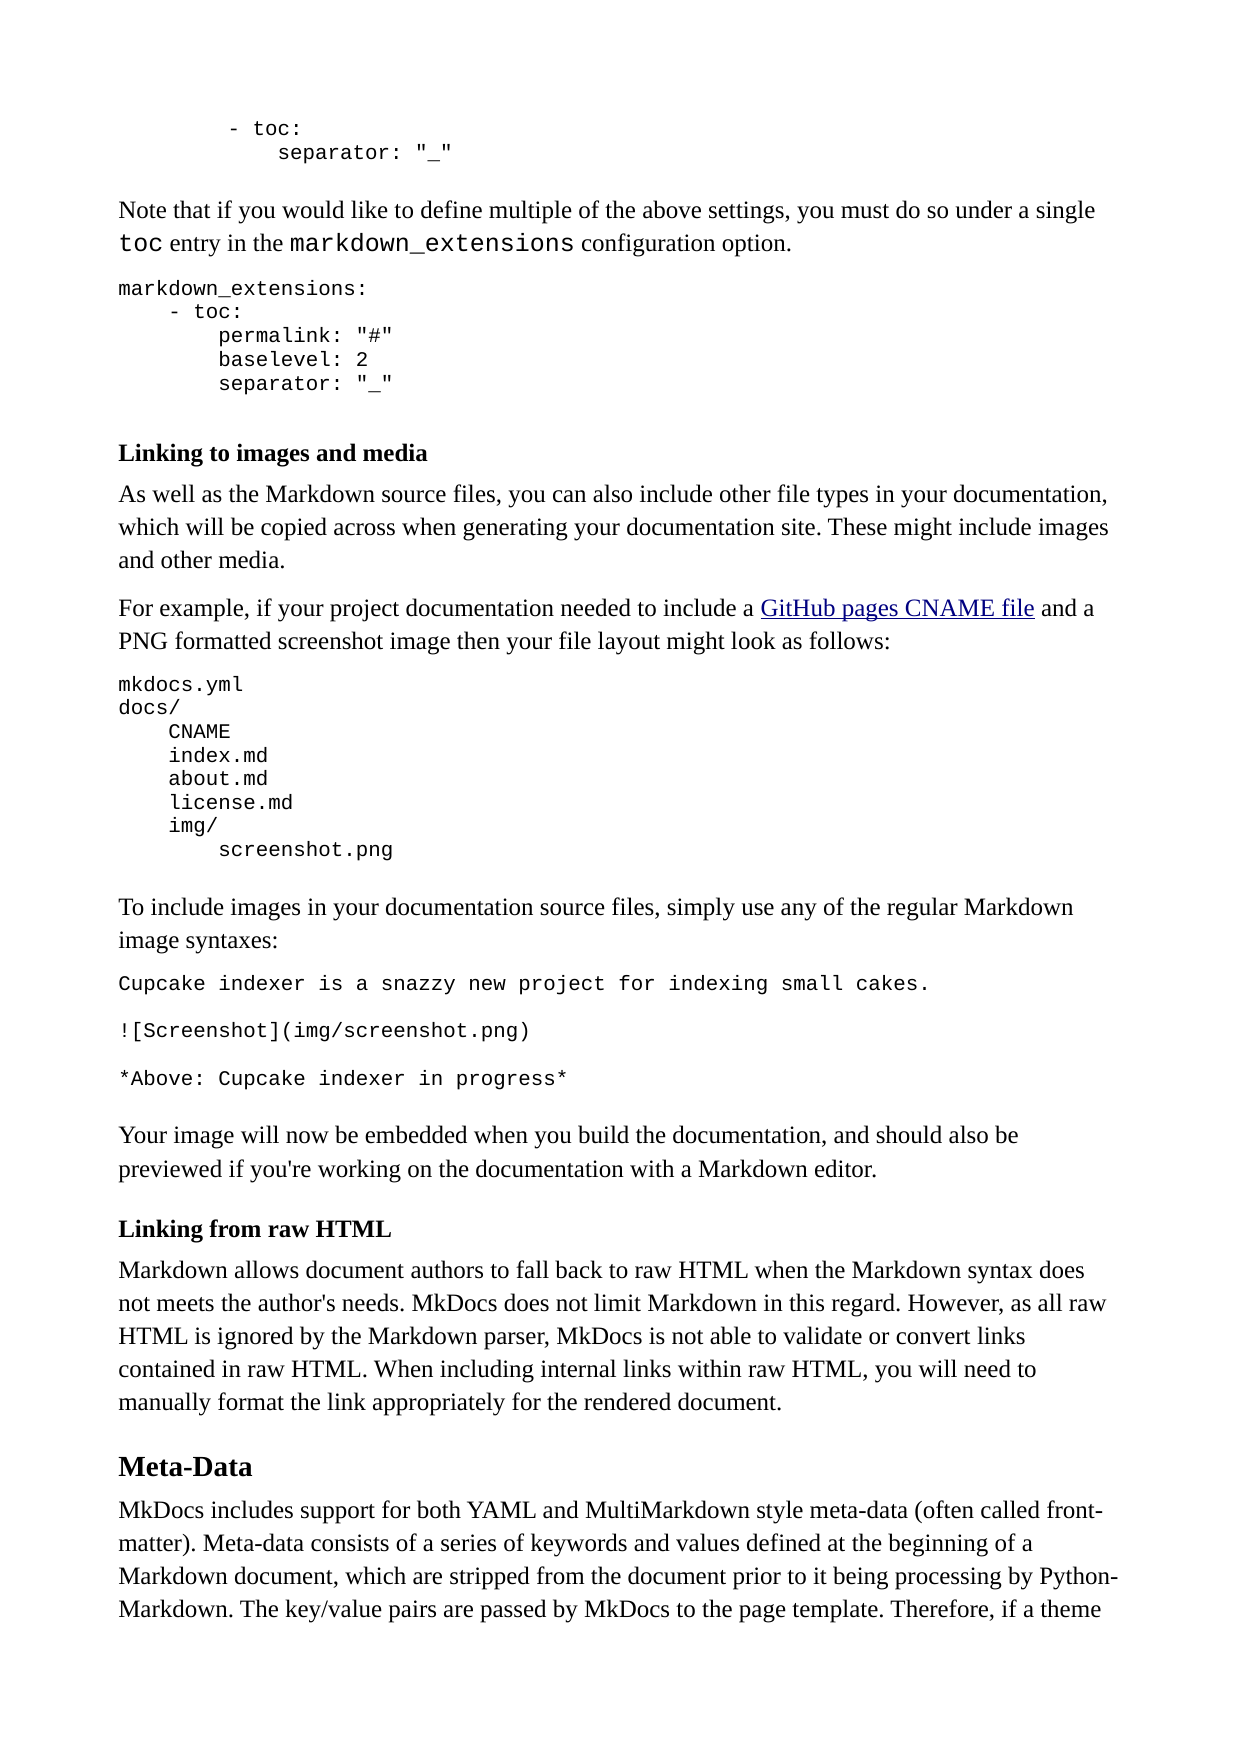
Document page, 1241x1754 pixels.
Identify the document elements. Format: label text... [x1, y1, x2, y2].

text index.md [118, 744, 1122, 768]
text license.md [118, 792, 1122, 816]
text To include images in your documentation source files, simply use any of the regular Markdown image syntaxes: [118, 892, 1122, 954]
text screenshot.png [118, 839, 1122, 863]
text As well as the Markdown source files, you can also include other file types in your documentation, which will be copied across when generating your documentation site. These might include images and other media. [118, 479, 1122, 574]
text Markdown allows document authors to fall back to raw HTML when the Markdown syntax does not meets the author's needs. MkDocs does not limit Markdown in this regard. However, as all raw HTML is ignored by the Markdown parser, MkDocs is not able to validate or convert links contained in raw HTML. When including internal links within raw HTML, you will need to manually format the link appropriately for the rendered document. [118, 1255, 1122, 1416]
text permalink: "#" [118, 325, 1122, 349]
subtitle Linking to images and media [118, 438, 1122, 467]
text Cupcake indexer is a snazzy new project for indexing small cakes. [118, 973, 1122, 997]
subtitle Linking from raw HTML [118, 1214, 1122, 1242]
text separator: "_" [177, 142, 1122, 165]
text MkDocs includes support for both YAML and MultiMarkdown style meta-data (often called front-matter). Meta-data consists of a series of keywords and values defined at the beginning of a Markdown document, which are stripped from the document prior to it being processing by Python-Markdown. The key/value pairs are passed by MkDocs to the page template. Therefore, if a theme [118, 1495, 1122, 1623]
text *Above: Cupcake indexer in progress* [118, 1067, 1122, 1091]
text - toc: [177, 118, 1122, 142]
text mkdocs.yml [118, 674, 1122, 697]
text img/ [118, 816, 1122, 839]
text baselevel: 2 [118, 349, 1122, 372]
text Note that if you would like to define multiple of the above settings, you must do so under a single toc entry in the markdown_extensions configuration option. [118, 195, 1122, 259]
text markdown_extensions: [118, 278, 1122, 302]
text docs/ [118, 697, 1122, 721]
text separator: "_" [118, 372, 1122, 396]
text CNAME [118, 721, 1122, 744]
text about.md [118, 768, 1122, 792]
text ![Screenshot](img/screenshot.png) [118, 1020, 1122, 1044]
text Your image will now be embedded when you build the documentation, and should also be previewed if you're working on the documentation with a Markdown editor. [118, 1121, 1122, 1182]
subtitle Meta-Data [118, 1449, 1122, 1483]
text - toc: [118, 302, 1122, 325]
text For example, if your project documentation needed to include a GitHub pages CNAME file and a PNG formatted screenshot image then your file layout might look as follows: [118, 593, 1122, 655]
